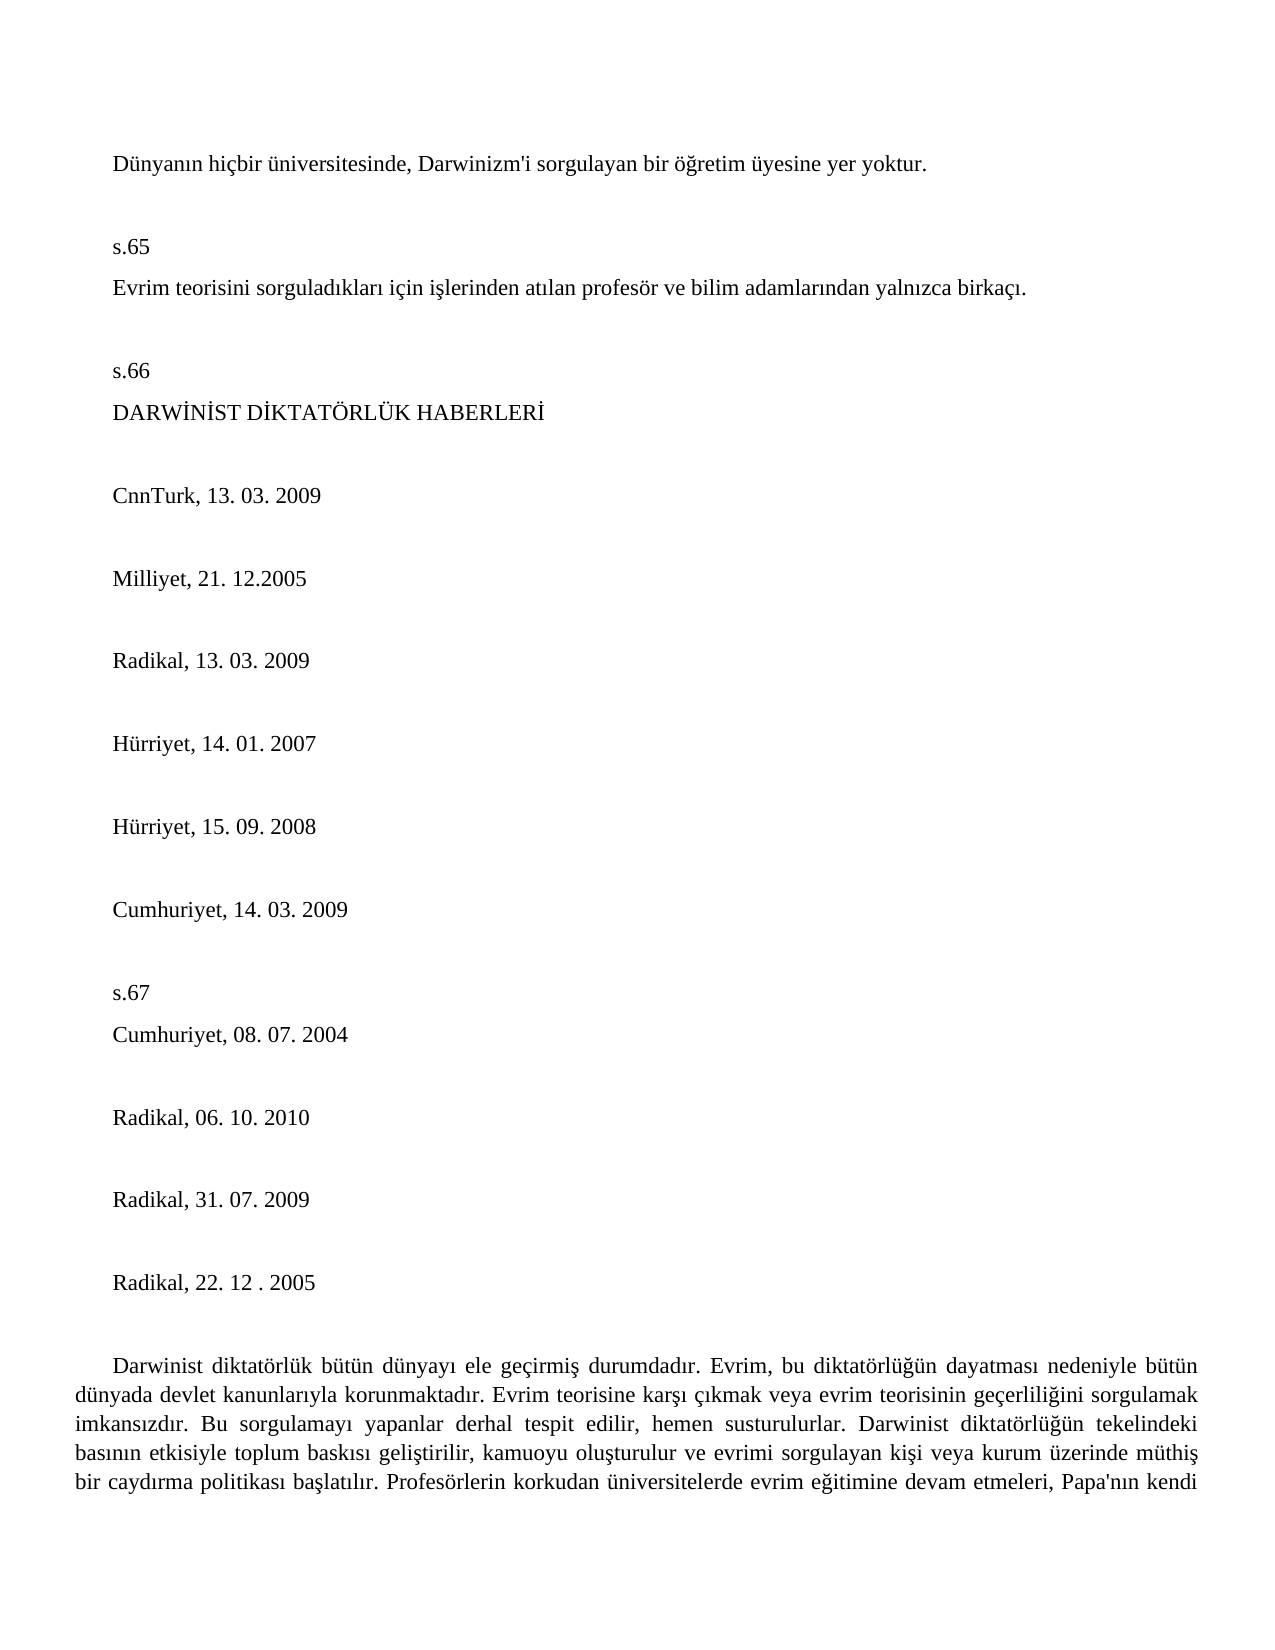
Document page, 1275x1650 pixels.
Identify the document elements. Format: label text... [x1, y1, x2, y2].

text CnnTurk, 13. 03. 2009 [75, 482, 1200, 508]
text Hürriyet, 15. 09. 2008 [75, 813, 1200, 840]
text s.65 [75, 233, 1200, 259]
text Radikal, 06. 10. 2010 [75, 1103, 1200, 1130]
text DARWİNİST DİKTATÖRLÜK HABERLERİ [75, 399, 1200, 425]
text Milliyet, 21. 12.2005 [75, 564, 1200, 591]
text Radikal, 22. 12 . 2005 [75, 1269, 1200, 1296]
text Darwinist diktatörlük bütün dünyayı ele geçirmiş durumdadır. Evrim, bu diktatörlüğün dayatması nedeniyle bütün dünyada devlet kanunlarıyla korunmaktadır. Evrim teorisine karşı çıkmak veya evrim teorisinin geçerliliğini sorgulamak imkansızdır. Bu sorgulamayı yapanlar derhal tespit edilir, hemen susturulurlar. Darwinist diktatörlüğün tekelindeki basının etkisiyle toplum baskısı geliştirilir, kamuoyu oluşturulur ve evrimi sorgulayan kişi veya kurum üzerinde müthiş bir caydırma politikası başlatılır. Profesörlerin korkudan üniversitelerde evrim eğitimine devam etmeleri, Papa'nın kendi [75, 1352, 1200, 1494]
text Radikal, 31. 07. 2009 [75, 1186, 1200, 1213]
text s.67 [75, 979, 1200, 1006]
text Cumhuriyet, 08. 07. 2004 [75, 1021, 1200, 1047]
text Evrim teorisini sorguladıkları için işlerinden atılan profesör ve bilim adamlarından yalnızca birkaçı. [75, 274, 1200, 301]
text Dünyanın hiçbir üniversitesinde, Darwinizm'i sorgulayan bir öğretim üyesine yer yoktur. [75, 150, 1200, 176]
text s.66 [75, 357, 1200, 384]
text Cumhuriyet, 14. 03. 2009 [75, 896, 1200, 923]
text Radikal, 13. 03. 2009 [75, 647, 1200, 674]
text Hürriyet, 14. 01. 2007 [75, 730, 1200, 757]
